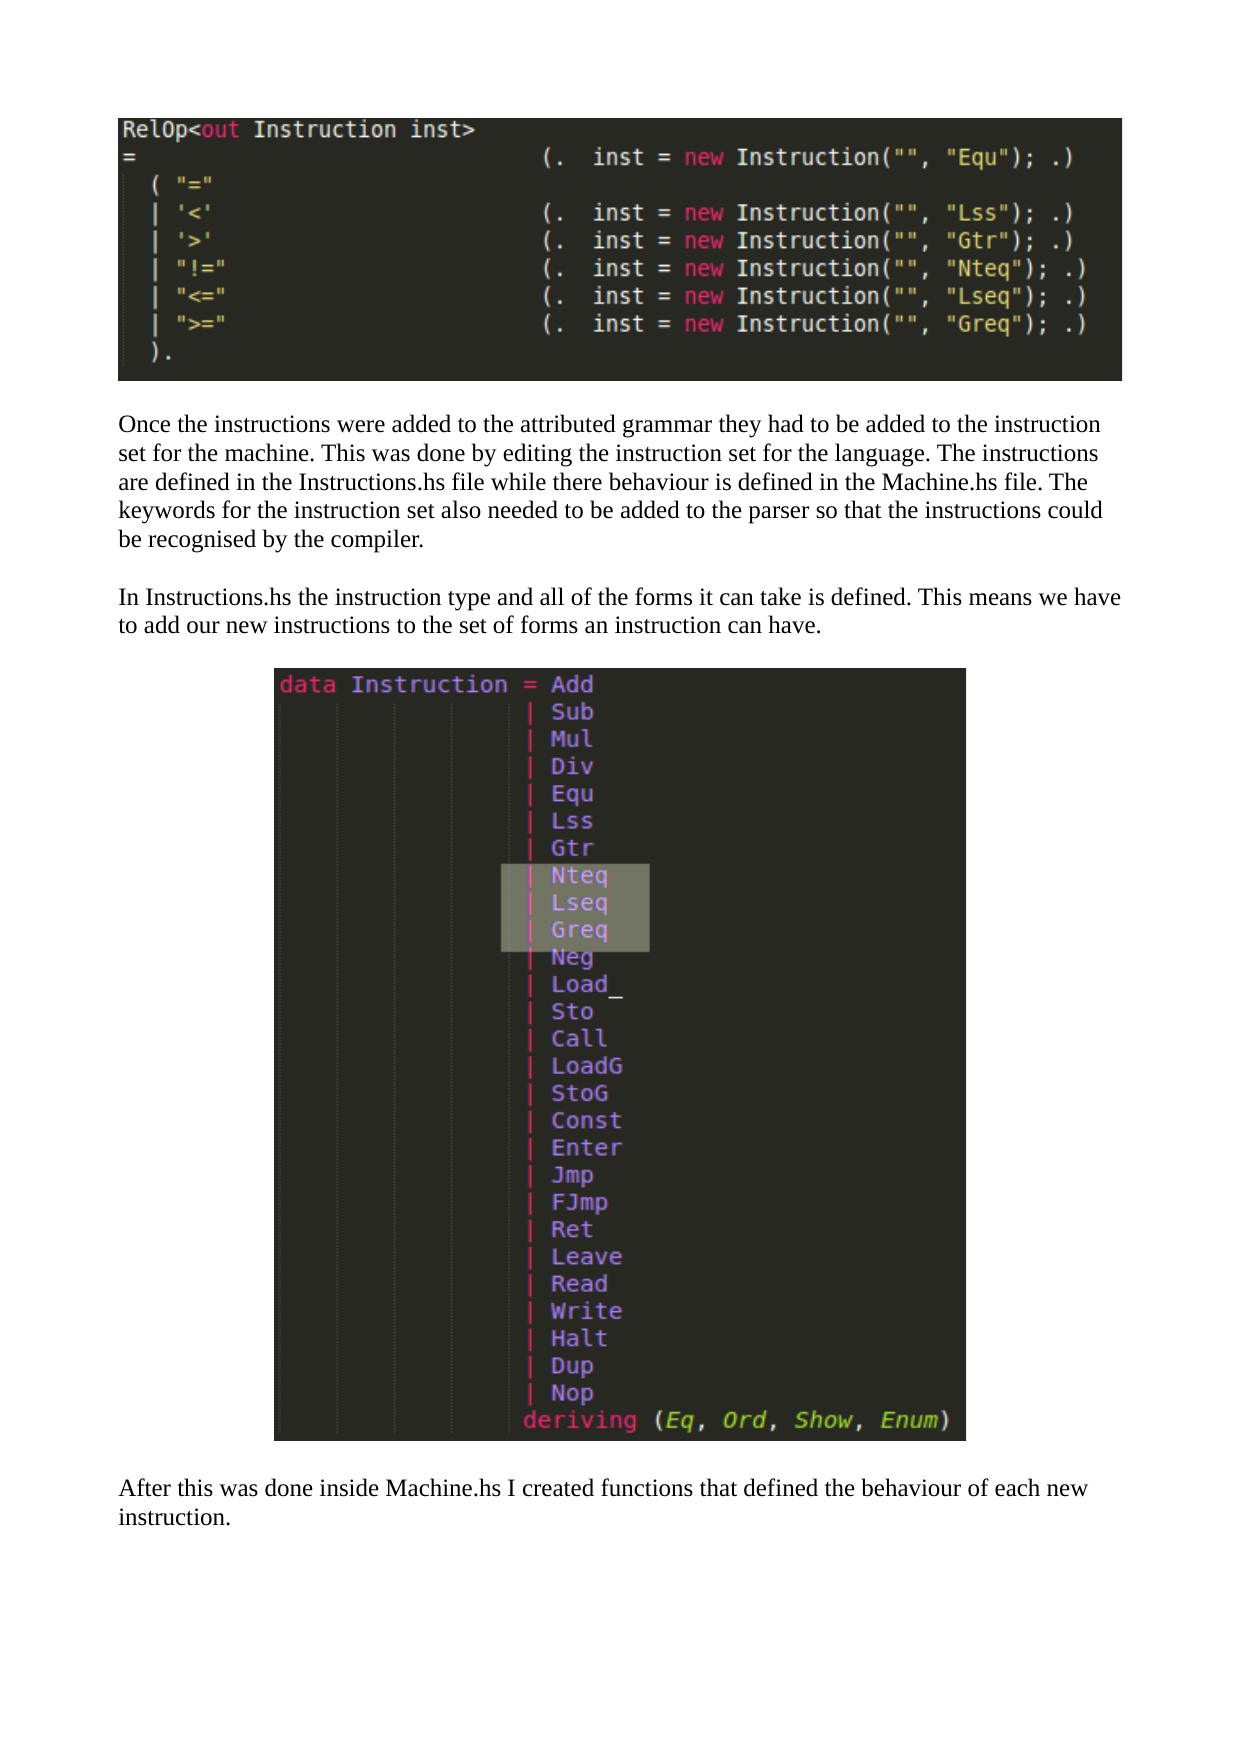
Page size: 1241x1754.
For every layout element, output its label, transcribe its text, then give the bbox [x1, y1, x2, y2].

text After this was done inside Machine.hs I created functions that defined the behaviour of each new instruction. [118, 1473, 1122, 1531]
text Once the instructions were added to the attributed grammar they had to be added to the instruction set for the machine. This was done by editing the instruction set for the language. The instructions are defined in the Instructions.hs file while there behaviour is defined in the Machine.hs file. The keywords for the instruction set also needed to be added to the parser so that the instructions could be recognised by the compiler. [118, 409, 1122, 553]
picture [118, 118, 1123, 381]
text In Instructions.hs the instruction type and all of the forms it can take is defined. This means we have to add our new instructions to the set of forms an instruction can have. [118, 582, 1122, 639]
picture [274, 668, 967, 1441]
